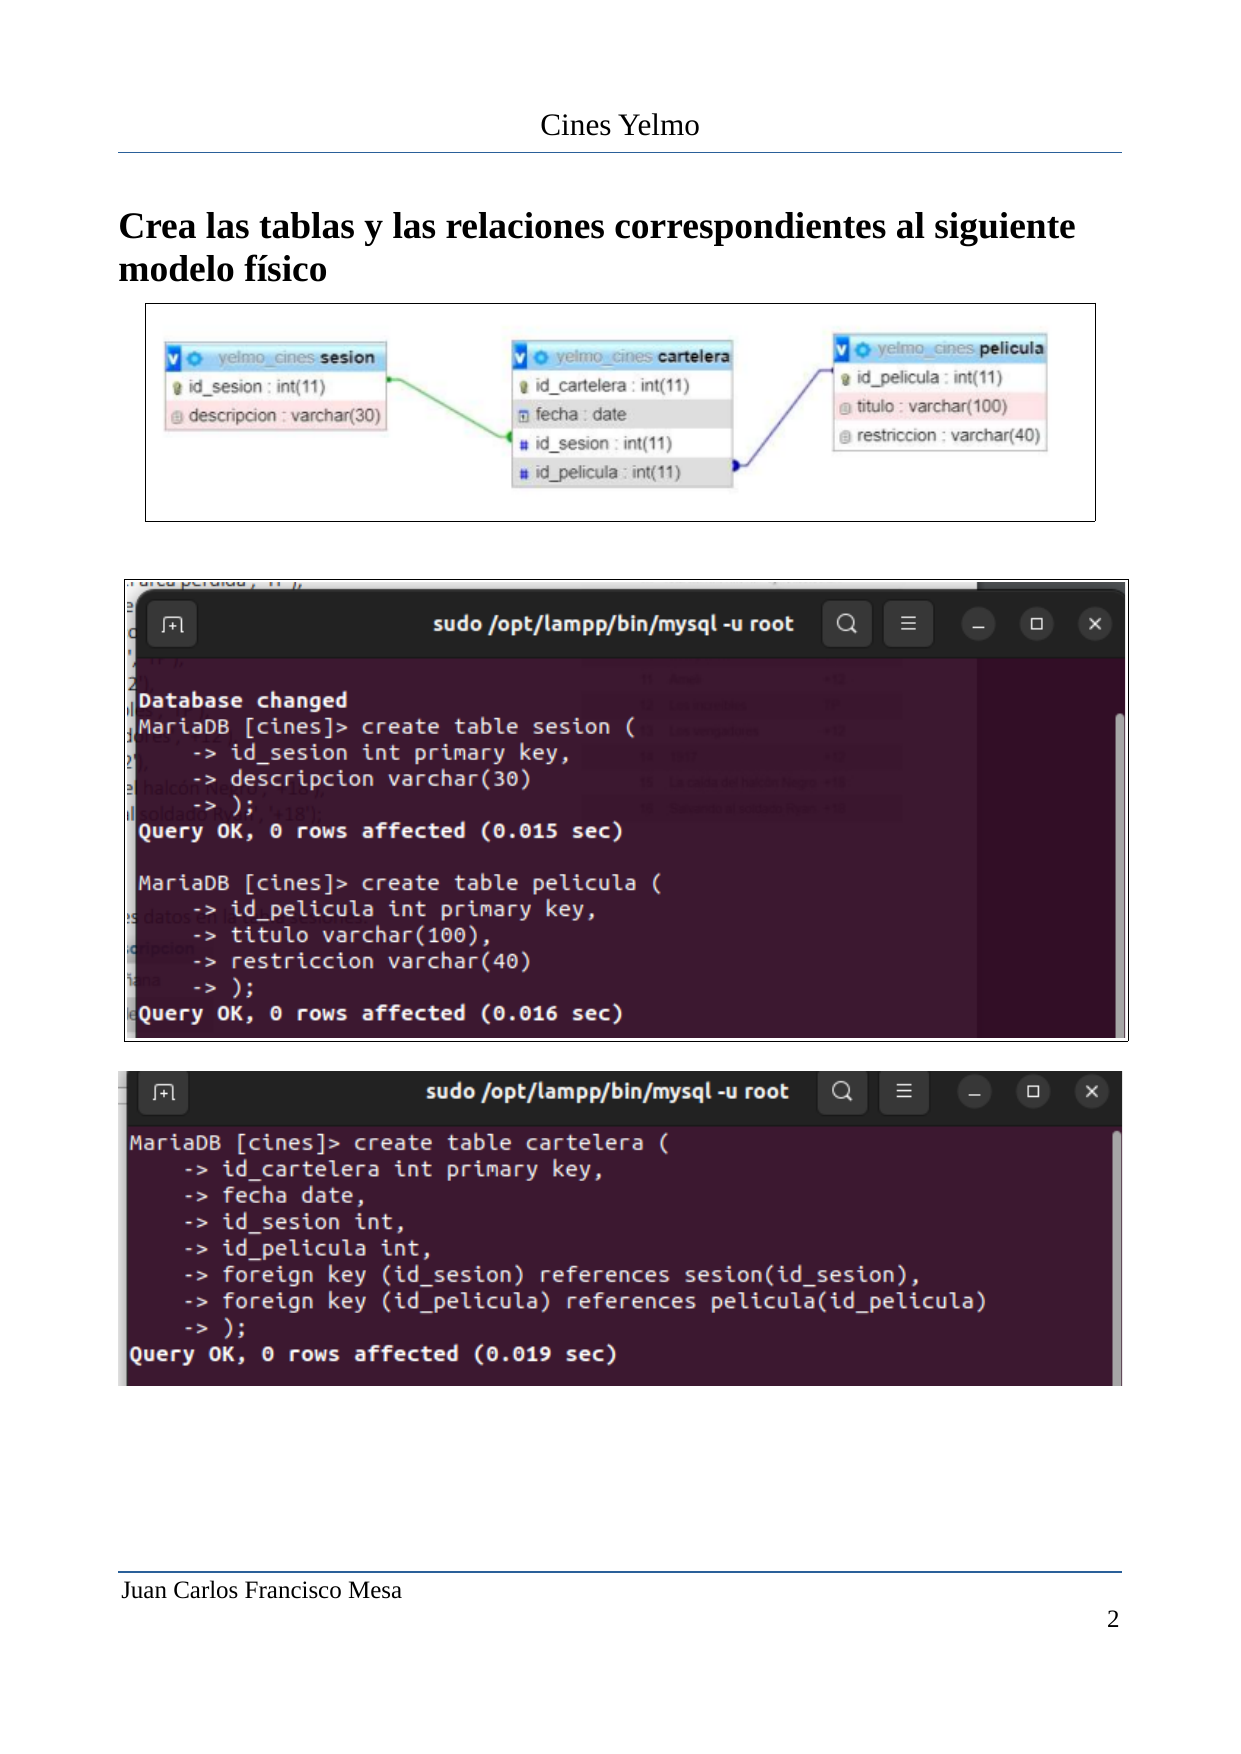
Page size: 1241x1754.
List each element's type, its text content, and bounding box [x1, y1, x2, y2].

picture [127, 582, 1125, 1038]
picture [148, 305, 1093, 519]
subtitle Crea las tablas y las relaciones correspondientes al siguiente modelo físico [118, 204, 1122, 290]
picture [118, 1071, 1123, 1386]
